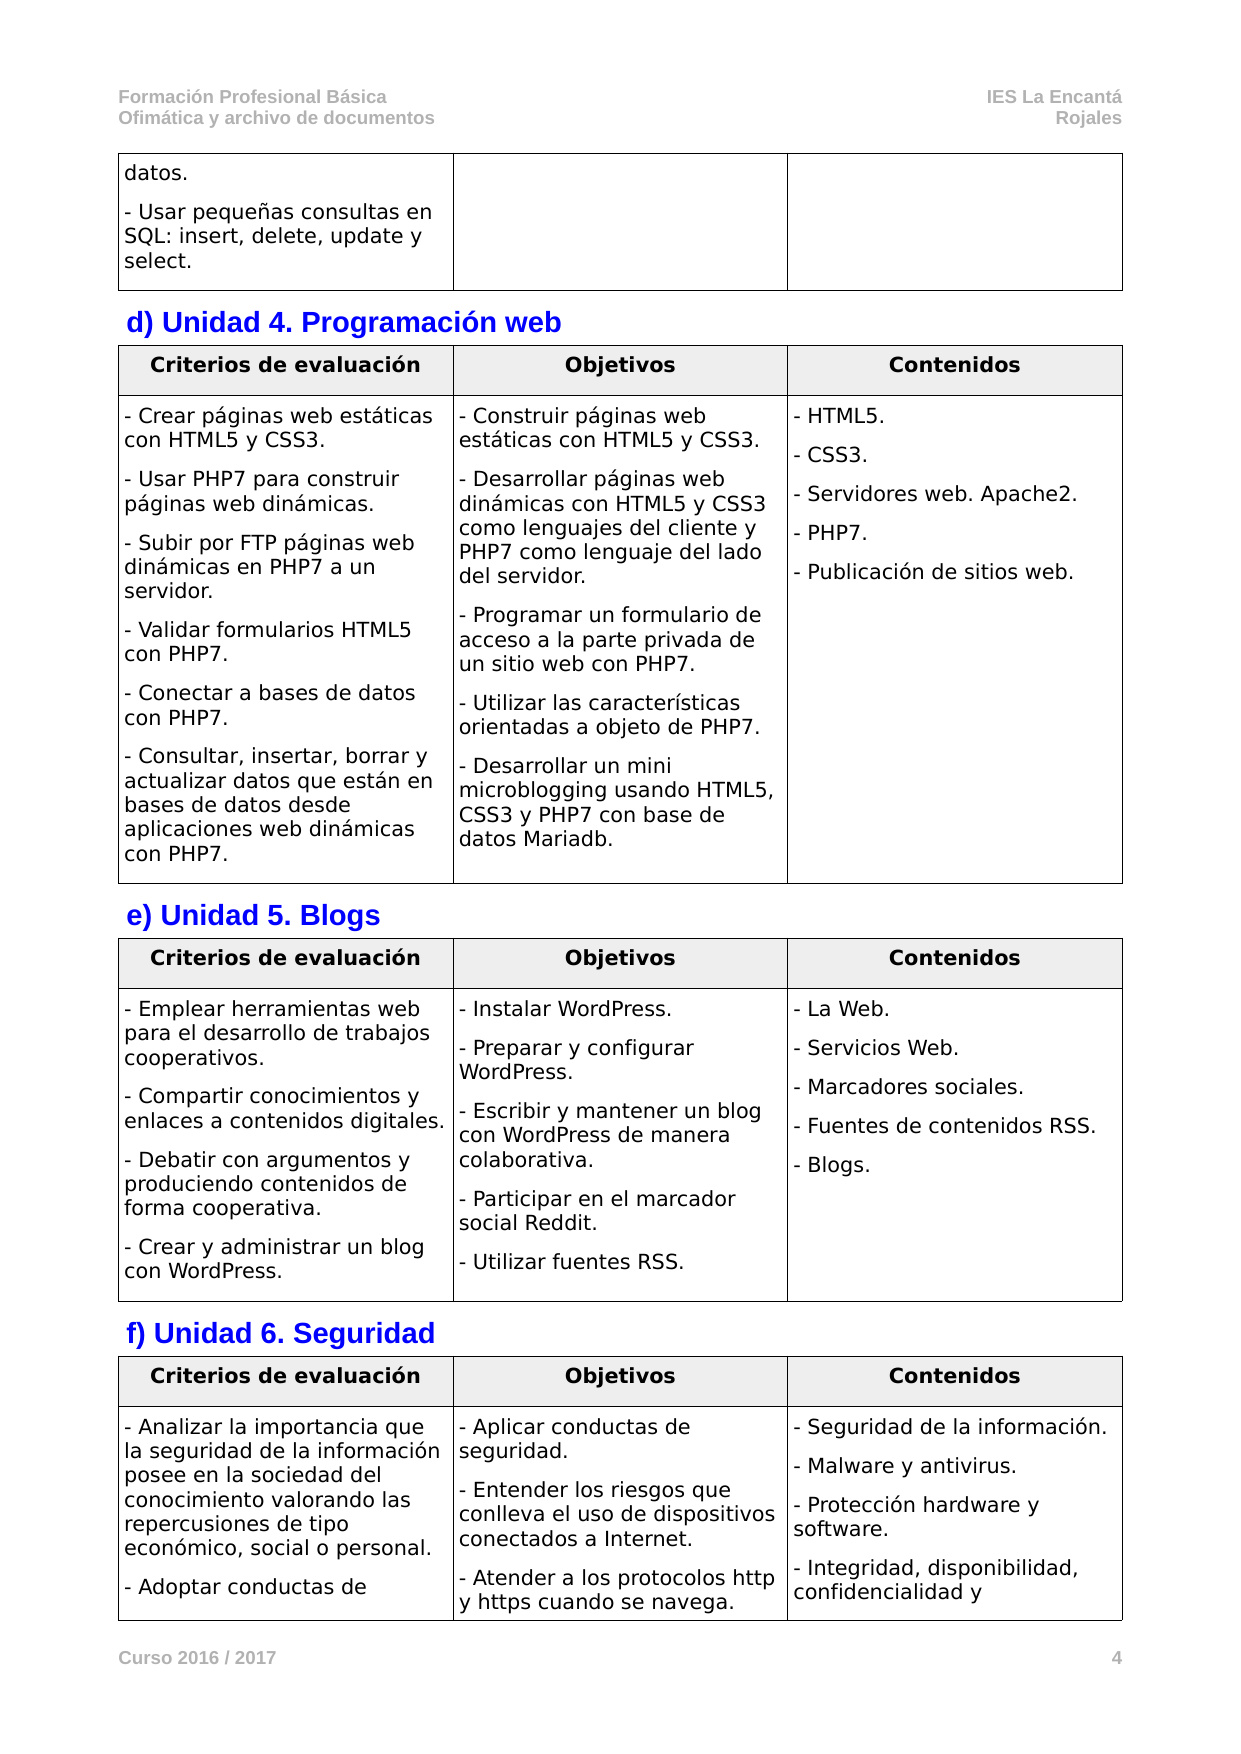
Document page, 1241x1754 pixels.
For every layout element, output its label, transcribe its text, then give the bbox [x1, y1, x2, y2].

subtitle Unidad 5. Blogs [118, 898, 1122, 932]
table_header Criterios de evaluación [119, 1357, 453, 1406]
table_cell - Instalar WordPress. - Preparar y configurar WordPress. - Escribir y mantener un blog con WordPress de manera colaborativa. - Participar en el marcador social Reddit. - Utilizar fuentes RSS. [454, 989, 787, 1301]
table_cell - HTML5. - CSS3. - Servidores web. Apache2. - PHP7. - Publicación de sitios web. [788, 396, 1122, 883]
table_cell [788, 154, 1122, 290]
table_header Objetivos [454, 1357, 787, 1406]
table_cell - La Web. - Servicios Web. - Marcadores sociales. - Fuentes de contenidos RSS. - Blogs. [788, 989, 1122, 1301]
table_header Contenidos [788, 1357, 1122, 1406]
table_cell - Analizar la importancia que la seguridad de la información posee en la sociedad del conocimiento valorando las repercusiones de tipo económico, social o personal. - Adoptar conductas de [119, 1407, 453, 1620]
table_cell datos. - Usar pequeñas consultas en SQL: insert, delete, update y select. [119, 154, 453, 290]
subtitle Unidad 4. Programación web [118, 305, 1122, 339]
table_header Objetivos [454, 939, 787, 988]
table_header Criterios de evaluación [119, 939, 453, 988]
table_cell - Crear páginas web estáticas con HTML5 y CSS3. - Usar PHP7 para construir páginas web dinámicas. - Subir por FTP páginas web dinámicas en PHP7 a un servidor. - Validar formularios HTML5 con PHP7. - Conectar a bases de datos con PHP7. - Consultar, insertar, borrar y actualizar datos que están en bases de datos desde aplicaciones web dinámicas con PHP7. [119, 396, 453, 883]
table_cell - Emplear herramientas web para el desarrollo de trabajos cooperativos. - Compartir conocimientos y enlaces a contenidos digitales. - Debatir con argumentos y produciendo contenidos de forma cooperativa. - Crear y administrar un blog con WordPress. [119, 989, 453, 1301]
table_header Contenidos [788, 346, 1122, 395]
table_header Contenidos [788, 939, 1122, 988]
table_cell - Construir páginas web estáticas con HTML5 y CSS3. - Desarrollar páginas web dinámicas con HTML5 y CSS3 como lenguajes del cliente y PHP7 como lenguaje del lado del servidor. - Programar un formulario de acceso a la parte privada de un sitio web con PHP7. - Utilizar las características orientadas a objeto de PHP7. - Desarrollar un mini microblogging usando HTML5, CSS3 y PHP7 con base de datos Mariadb. [454, 396, 787, 883]
table_cell - Seguridad de la información. - Malware y antivirus. - Protección hardware y software. - Integridad, disponibilidad, confidencialidad y [788, 1407, 1122, 1620]
subtitle Unidad 6. Seguridad [118, 1316, 1122, 1350]
table_header Criterios de evaluación [119, 346, 453, 395]
table_header Objetivos [454, 346, 787, 395]
table_cell [454, 154, 787, 290]
table_cell - Aplicar conductas de seguridad. - Entender los riesgos que conlleva el uso de dispositivos conectados a Internet. - Atender a los protocolos http y https cuando se navega. [454, 1407, 787, 1620]
